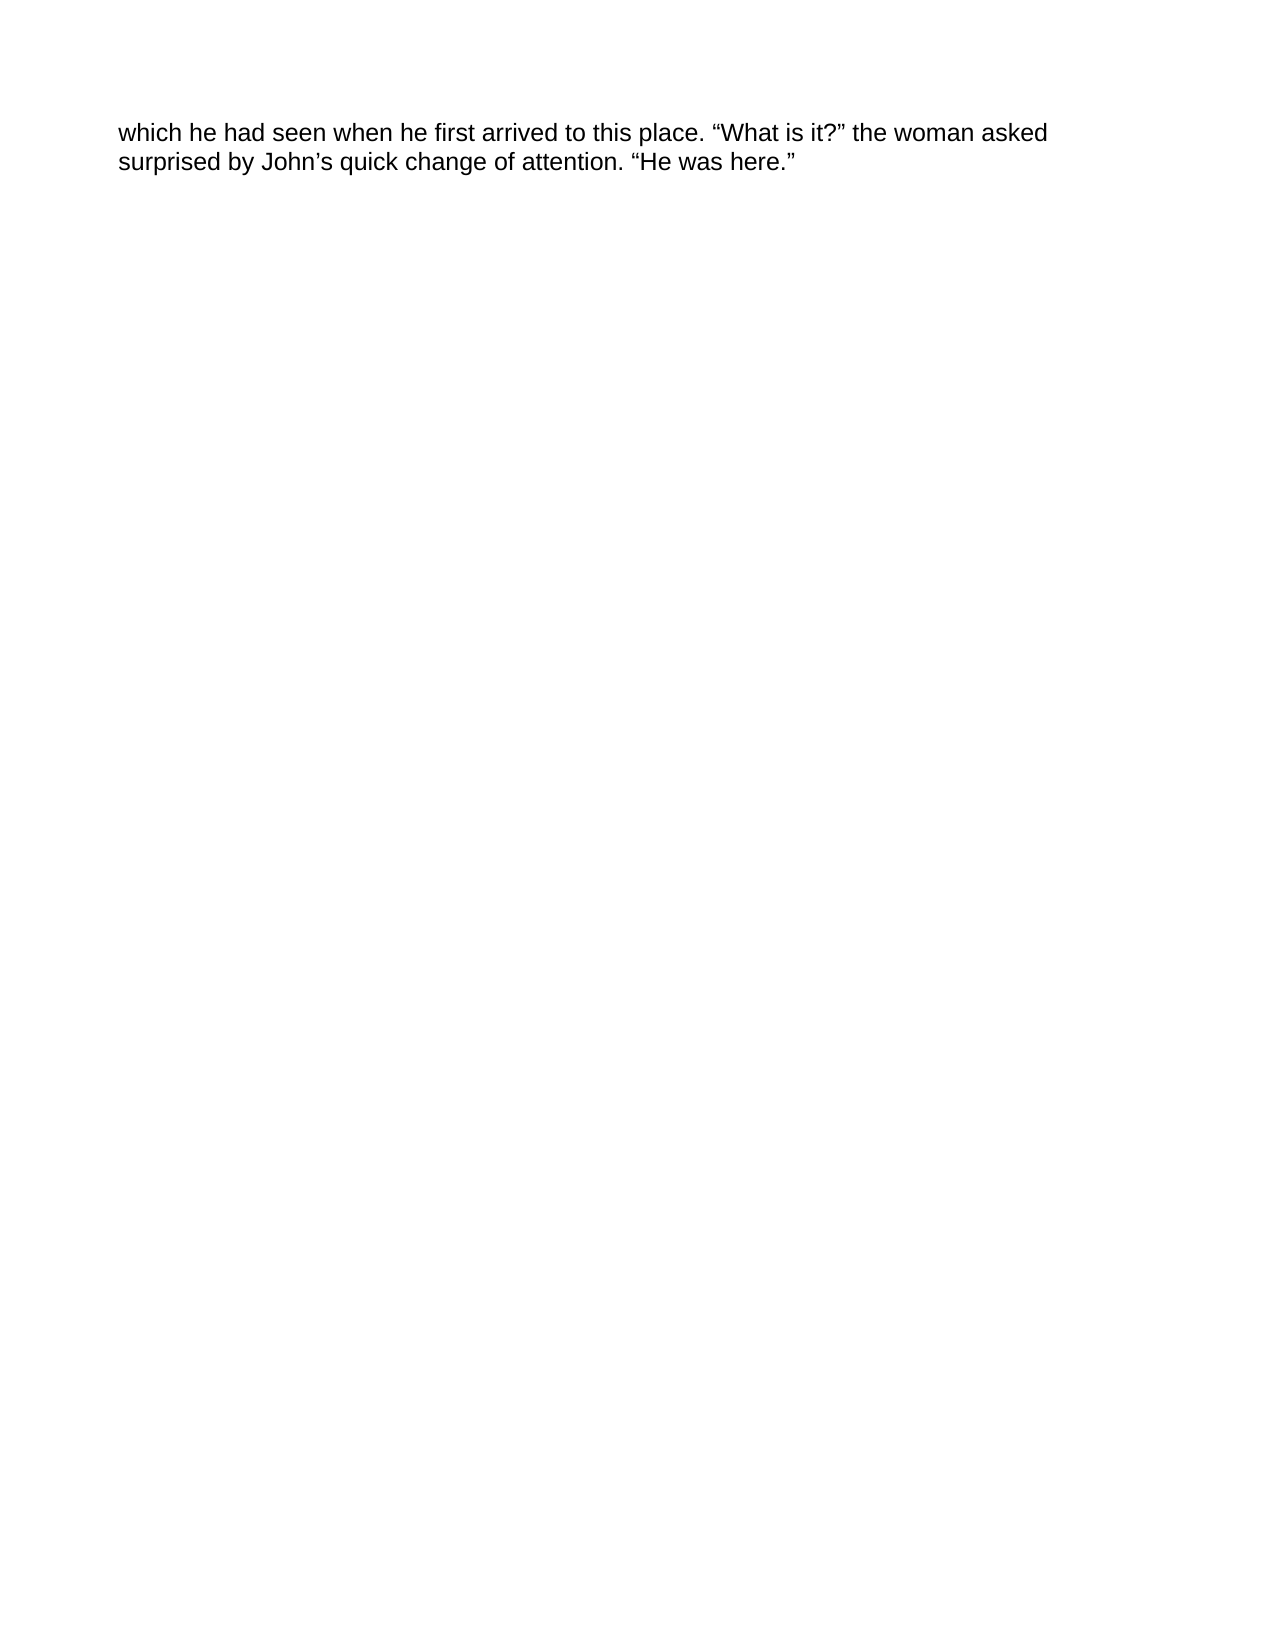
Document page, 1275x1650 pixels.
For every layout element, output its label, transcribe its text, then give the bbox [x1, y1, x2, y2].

text which he had seen when he first arrived to this place. “What is it?” the woman asked surprised by John’s quick change of attention. “He was here.” [118, 118, 1157, 176]
